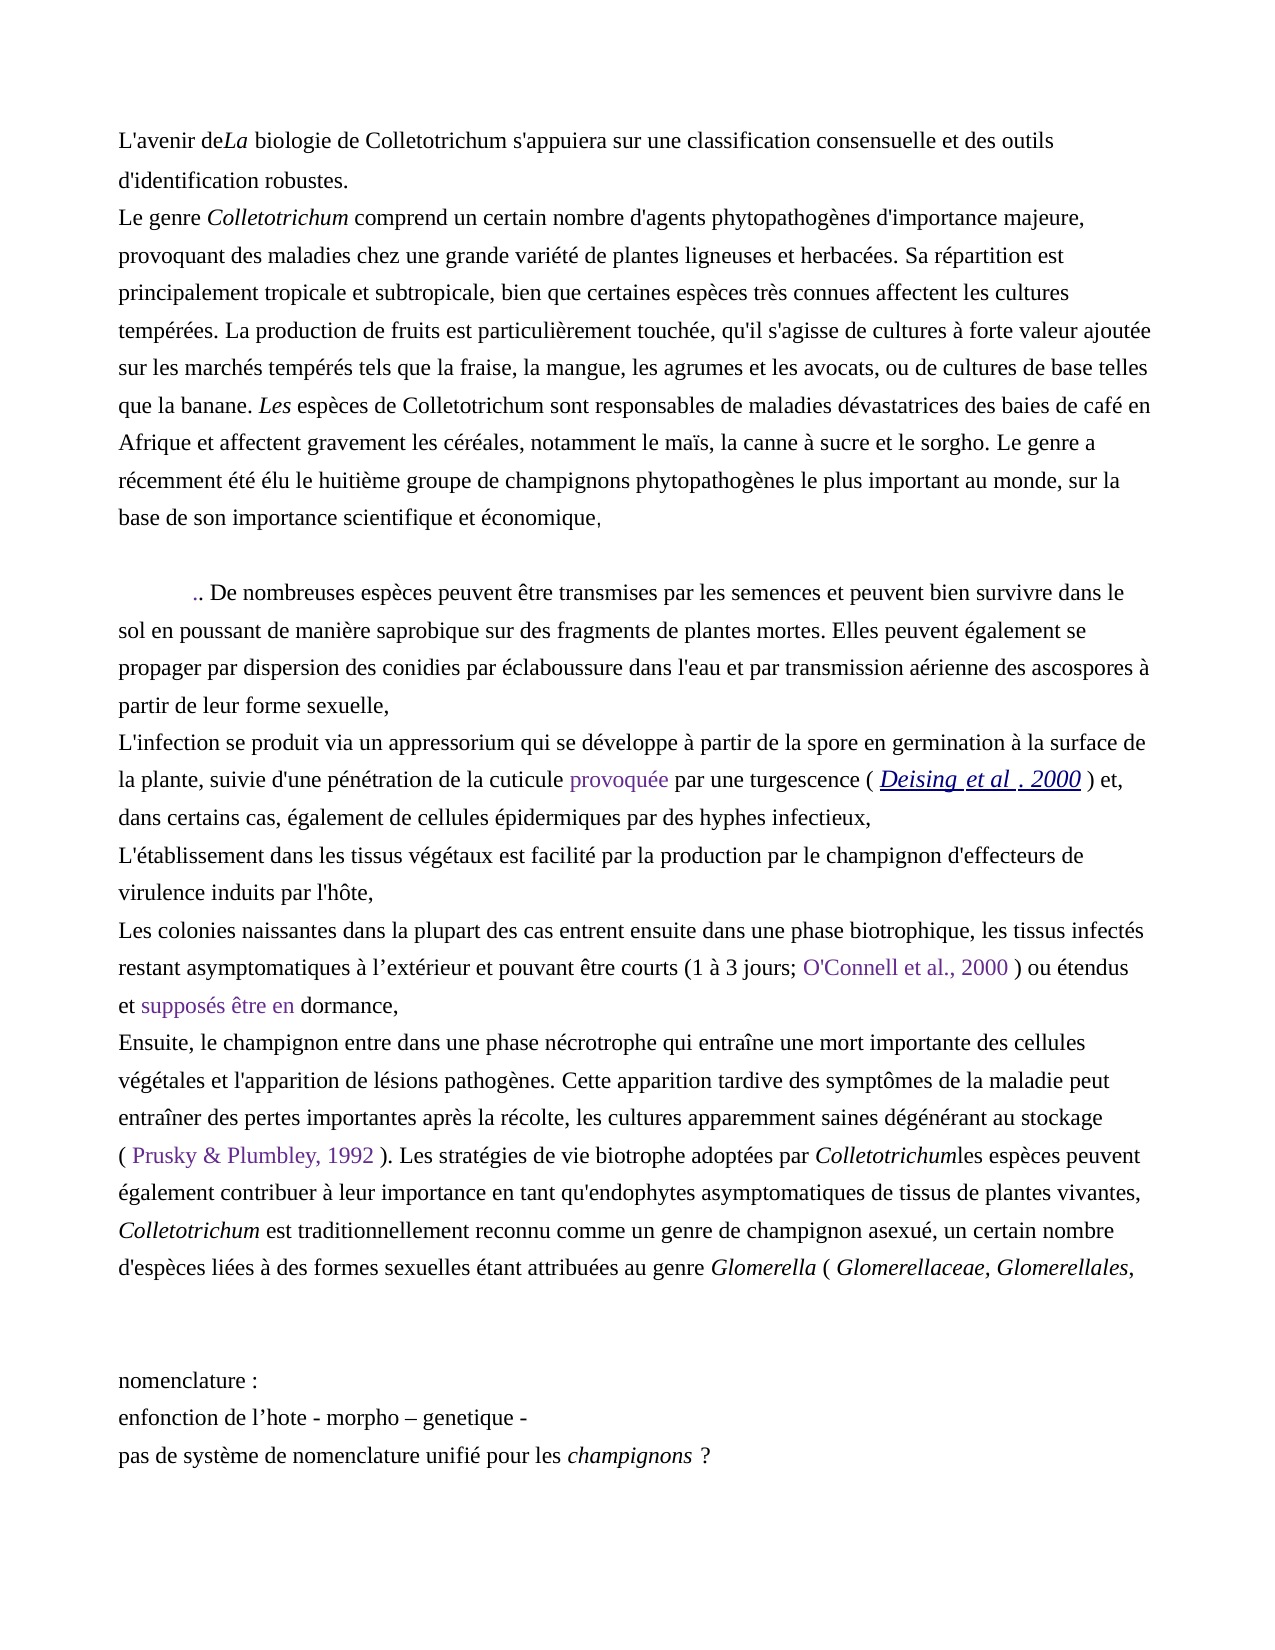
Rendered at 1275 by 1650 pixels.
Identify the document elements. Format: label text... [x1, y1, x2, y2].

text L'établissement dans les tissus végétaux est facilité par la production par le champignon d'effecteurs de virulence induits par l'hôte, [118, 831, 1157, 906]
text Colletotrichum est traditionnellement reconnu comme un genre de champignon asexué, un certain nombre d'espèces liées à des formes sexuelles étant attribuées au genre Glomerella ( Glomerellaceae, Glomerellales, [118, 1206, 1157, 1281]
text Ensuite, le champignon entre dans une phase nécrotrophe qui entraîne une mort importante des cellules végétales et l'apparition de lésions pathogènes. Cette apparition tardive des symptômes de la maladie peut entraîner des pertes importantes après la récolte, les cultures apparemment saines dégénérant au stockage ( Prusky & Plumbley, 1992 ). Les stratégies de vie biotrophe adoptées par Colletotrichumles espèces peuvent également contribuer à leur importance en tant qu'endophytes asymptomatiques de tissus de plantes vivantes, [118, 1018, 1157, 1206]
text L'infection se produit via un appressorium qui se développe à partir de la spore en germination à la surface de la plante, suivie d'une pénétration de la cuticule provoquée par une turgescence ( Deising et al . 2000 ) et, dans certains cas, également de cellules épidermiques par des hyphes infectieux, [118, 718, 1157, 831]
text .. De nombreuses espèces peuvent être transmises par les semences et peuvent bien survivre dans le sol en poussant de manière saprobique sur des fragments de plantes mortes. Elles peuvent également se propager par dispersion des conidies par éclaboussure dans l'eau et par transmission aérienne des ascospores à partir de leur forme sexuelle, [118, 568, 1157, 718]
text Les colonies naissantes dans la plupart des cas entrent ensuite dans une phase biotrophique, les tissus infectés restant asymptomatiques à l’extérieur et pouvant être courts (1 à 3 jours; O'Connell et al., 2000 ) ou étendus et supposés être en dormance, [118, 906, 1157, 1018]
text enfonction de l’hote - morpho – genetique - [118, 1393, 1157, 1431]
text nomenclature : [118, 1356, 1157, 1393]
text L'avenir deLa biologie de Colletotrichum s'appuiera sur une classification consensuelle et des outils d'identification robustes. [118, 118, 1157, 193]
text pas de système de nomenclature unifié pour les champignons ? [118, 1431, 1157, 1468]
text Le genre Colletotrichum comprend un certain nombre d'agents phytopathogènes d'importance majeure, provoquant des maladies chez une grande variété de plantes ligneuses et herbacées. Sa répartition est principalement tropicale et subtropicale, bien que certaines espèces très connues affectent les cultures tempérées. La production de fruits est particulièrement touchée, qu'il s'agisse de cultures à forte valeur ajoutée sur les marchés tempérés tels que la fraise, la mangue, les agrumes et les avocats, ou de cultures de base telles que la banane. Les espèces de Colletotrichum sont responsables de maladies dévastatrices des baies de café en Afrique et affectent gravement les céréales, notamment le maïs, la canne à sucre et le sorgho. Le genre a récemment été élu le huitième groupe de champignons phytopathogènes le plus important au monde, sur la base de son importance scientifique et économique, [118, 193, 1157, 531]
